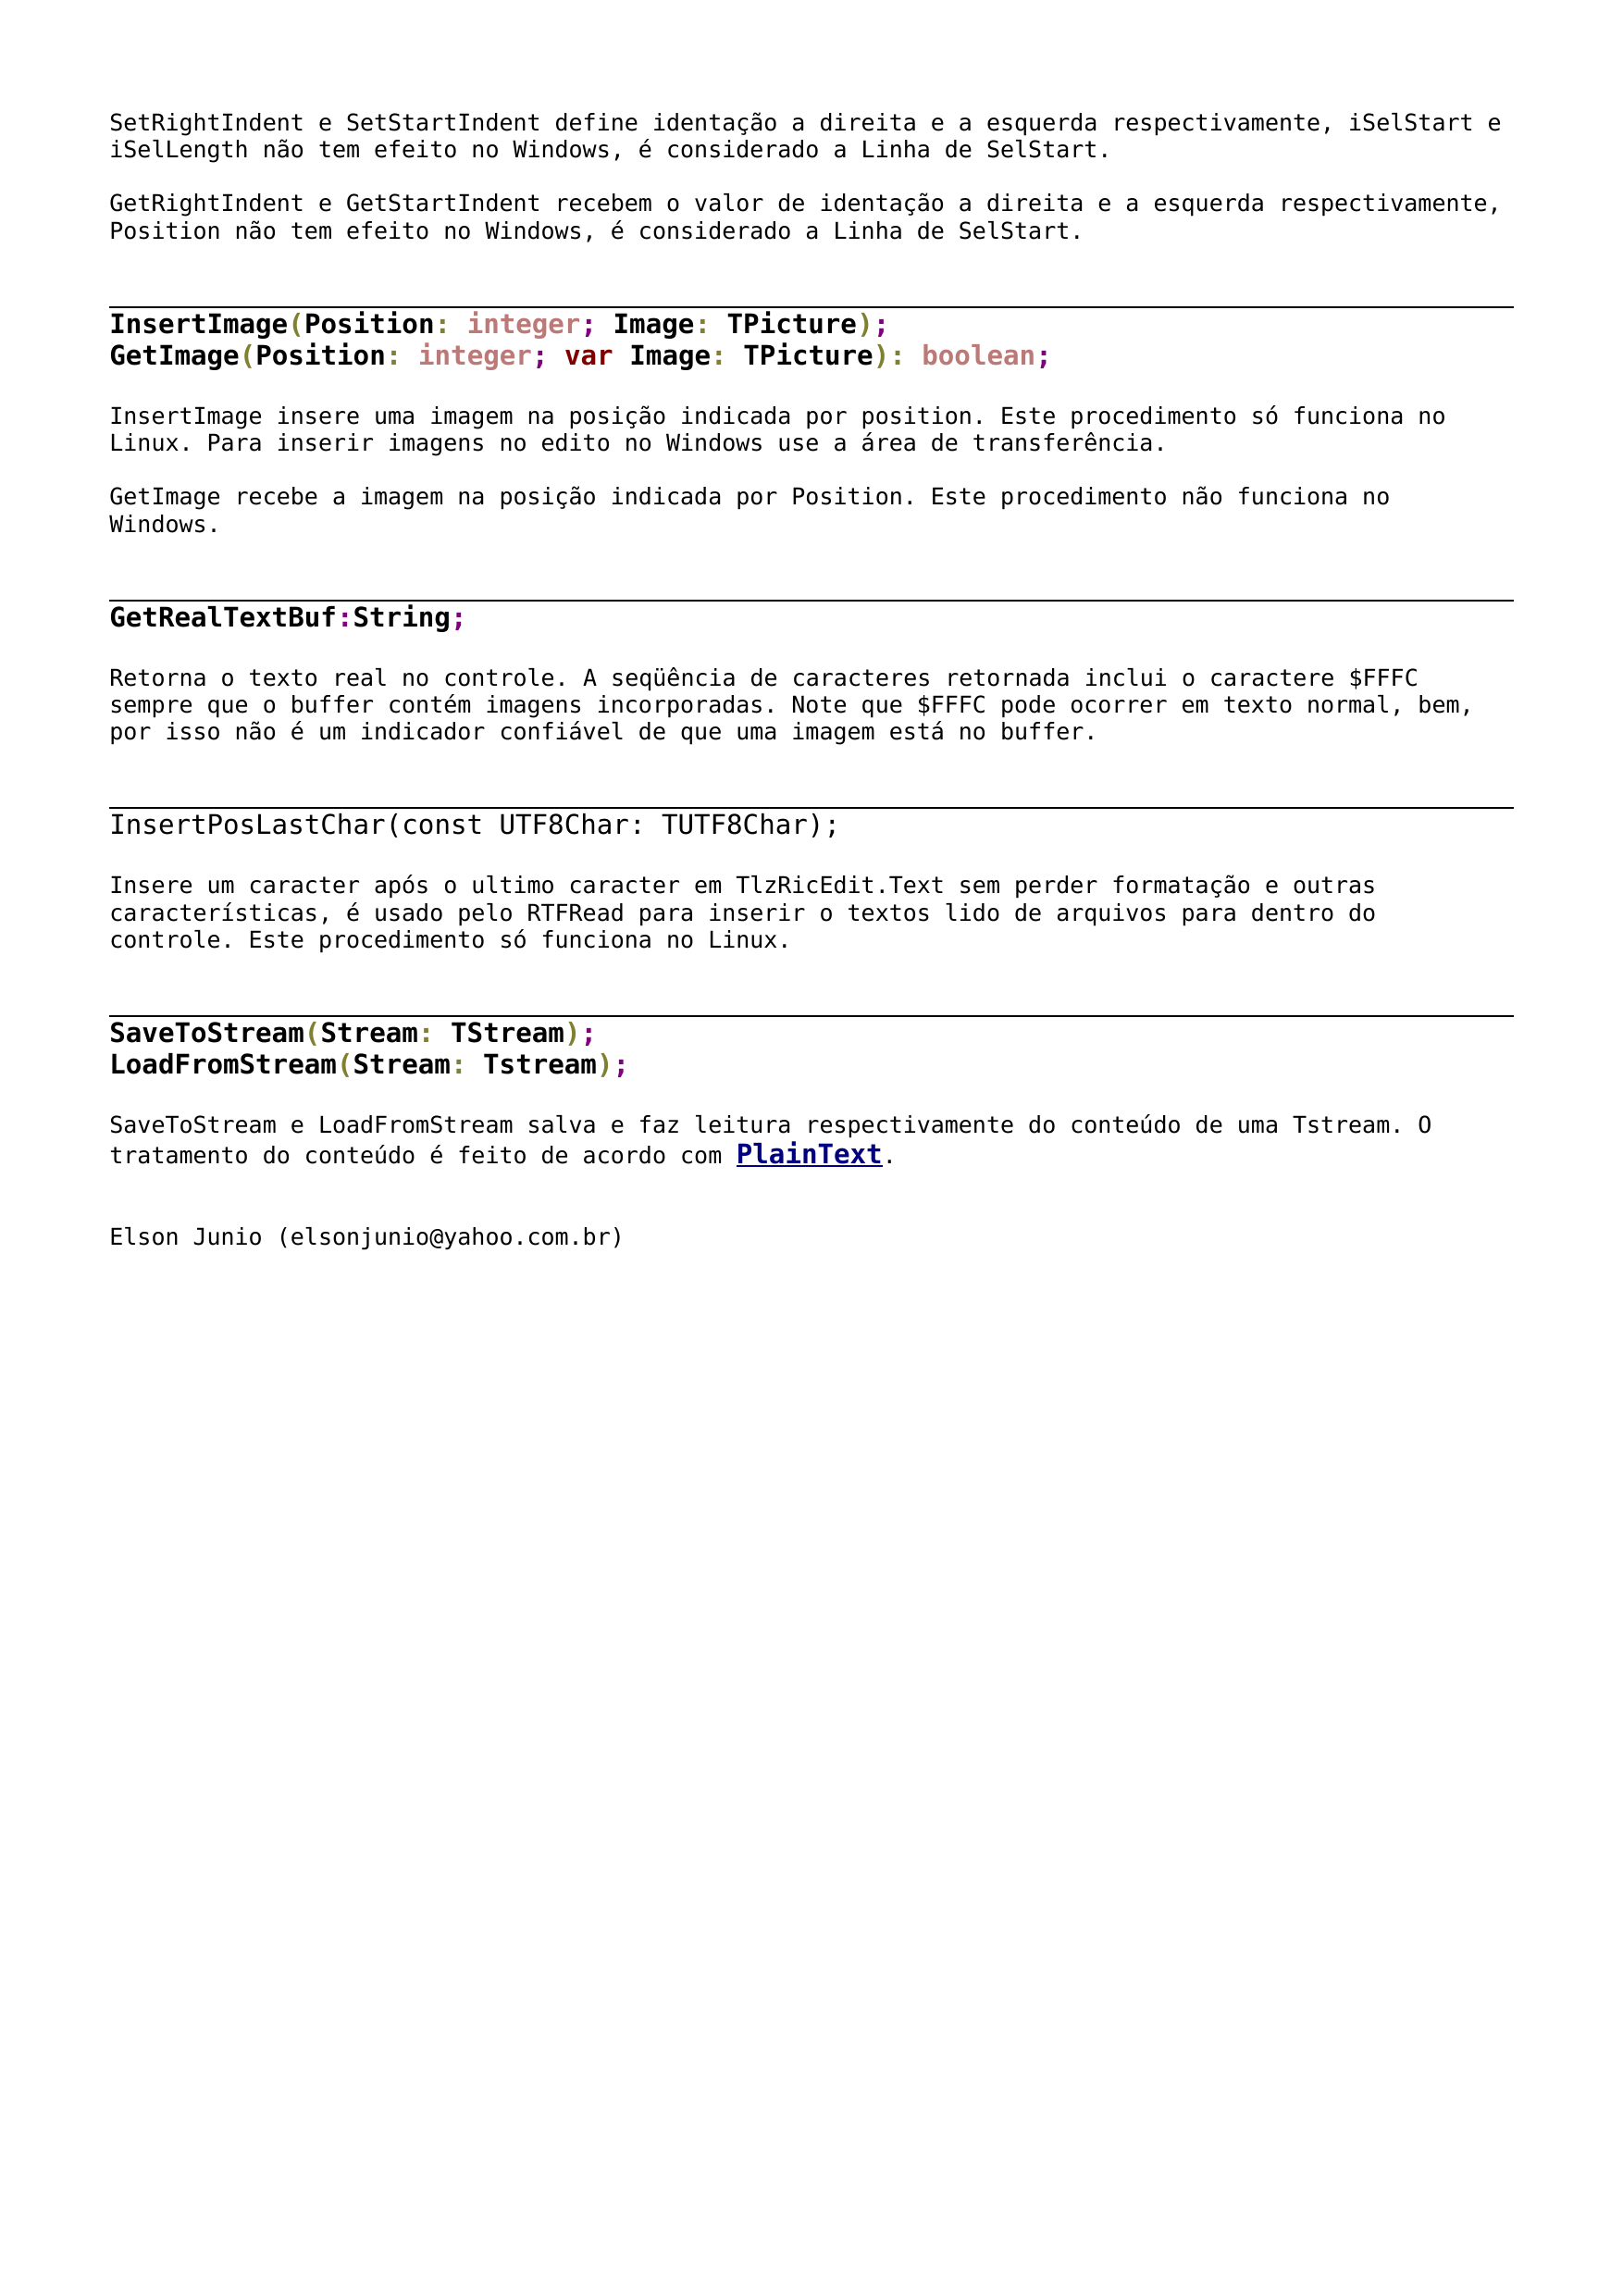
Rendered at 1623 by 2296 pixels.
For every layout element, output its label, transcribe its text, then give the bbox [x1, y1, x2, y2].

text GetImage(Position: integer; var Image: TPicture): boolean; [109, 340, 1514, 371]
text Elson Junio (elsonjunio@yahoo.com.br) [109, 1223, 1514, 1251]
text LoadFromStream(Stream: Tstream); [109, 1049, 1514, 1080]
text InsertImage insere uma imagem na posição indicada por position. Este procedimento só funciona no Linux. Para inserir imagens no edito no Windows use a área de transferência. [109, 403, 1514, 456]
text InsertImage(Position: integer; Image: TPicture); [109, 308, 1514, 340]
text GetRealTextBuf:String; [109, 602, 1514, 633]
text GetRightIndent e GetStartIndent recebem o valor de identação a direita e a esquerda respectivamente, Position não tem efeito no Windows, é considerado a Linha de SelStart. [109, 191, 1514, 244]
text SetRightIndent e SetStartIndent define identação a direita e a esquerda respectivamente, iSelStart e iSelLength não tem efeito no Windows, é considerado a Linha de SelStart. [109, 109, 1514, 163]
text SaveToStream e LoadFromStream salva e faz leitura respectivamente do conteúdo de uma Tstream. O tratamento do conteúdo é feito de acordo com PlainText. [109, 1111, 1514, 1170]
text InsertPosLastChar(const UTF8Char: TUTF8Char); [109, 809, 1514, 840]
text GetImage recebe a imagem na posição indicada por Position. Este procedimento não funciona no Windows. [109, 483, 1514, 538]
text Retorna o texto real no controle. A seqüência de caracteres retornada inclui o caractere $FFFC sempre que o buffer contém imagens incorporadas. Note que $FFFC pode ocorrer em texto normal, bem, por isso não é um indicador confiável de que uma imagem está no buffer. [109, 664, 1514, 745]
text SaveToStream(Stream: TStream); [109, 1017, 1514, 1049]
text Insere um caracter após o ultimo caracter em TlzRicEdit.Text sem perder formatação e outras características, é usado pelo RTFRead para inserir o textos lido de arquivos para dentro do controle. Este procedimento só funciona no Linux. [109, 872, 1514, 953]
